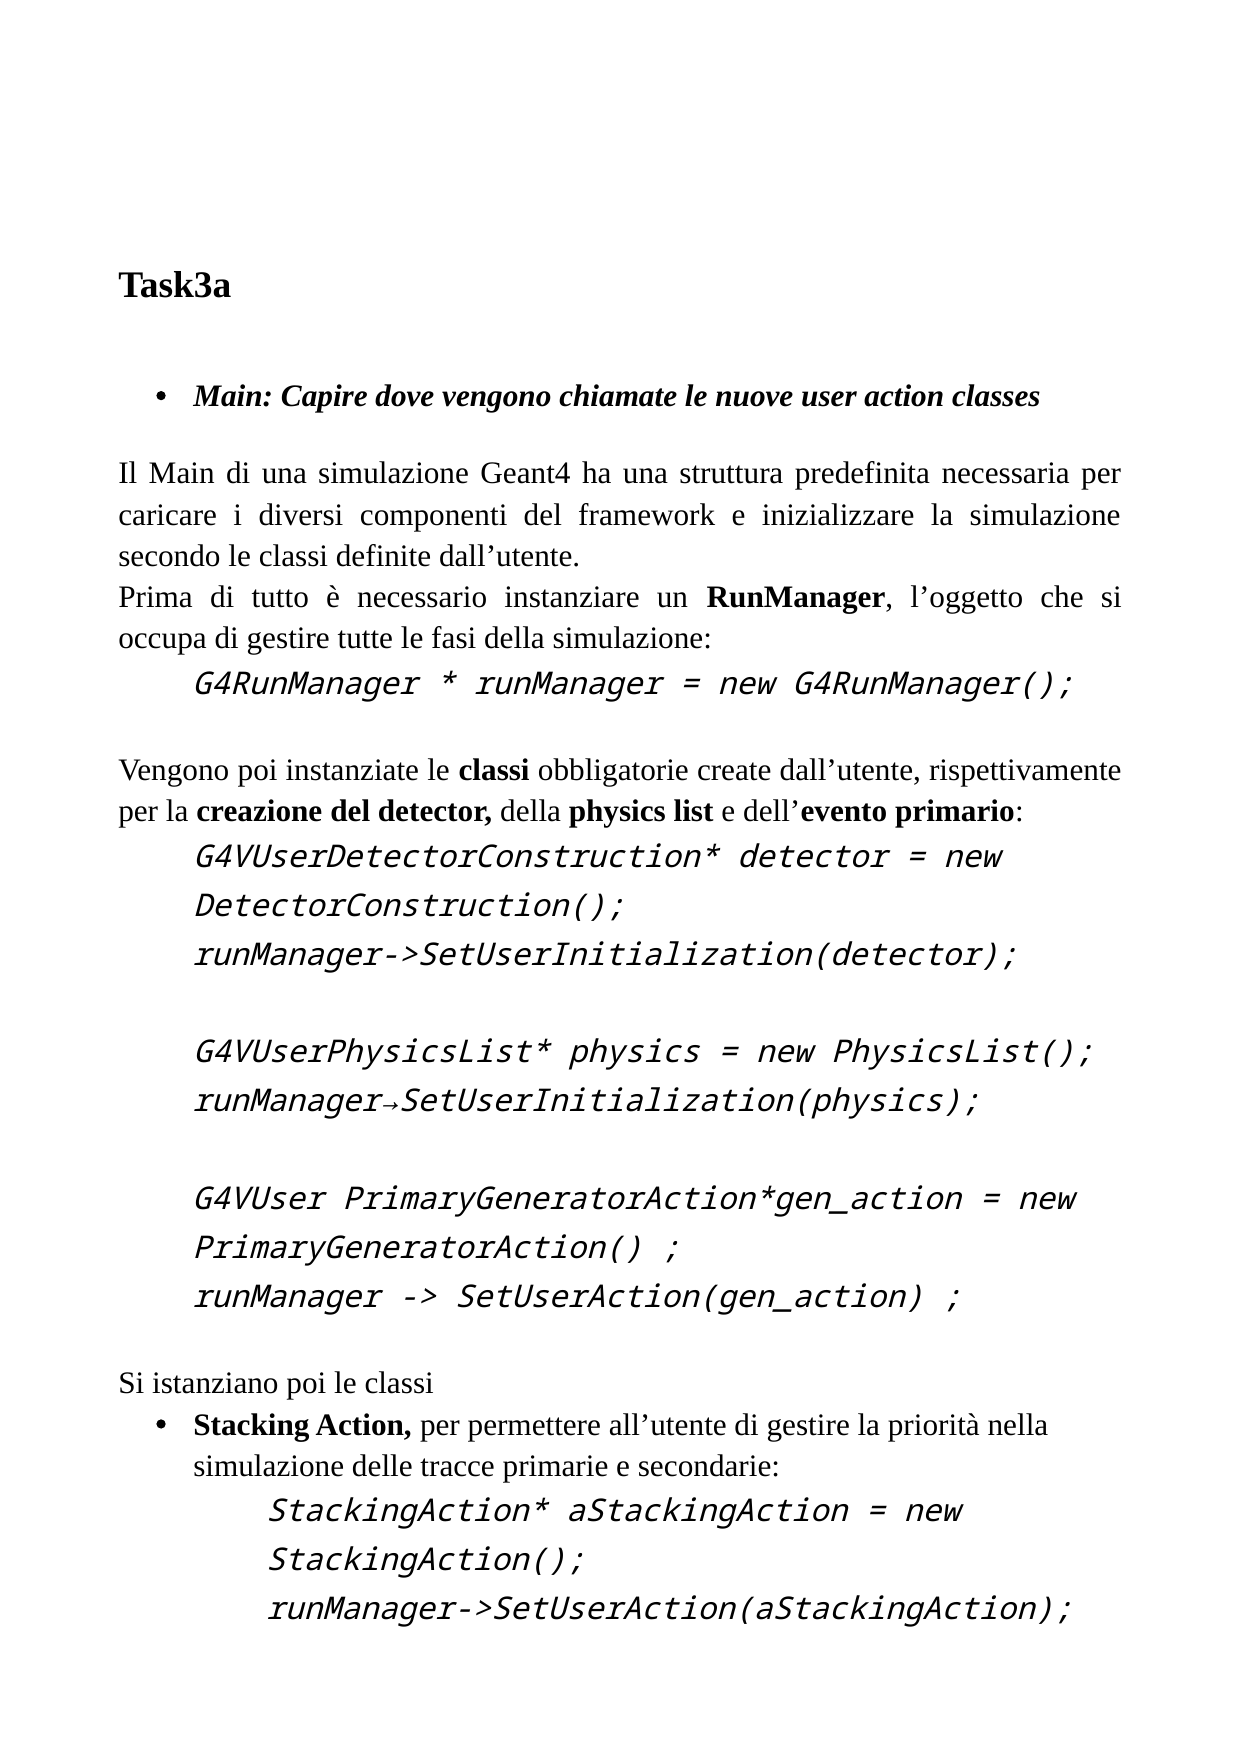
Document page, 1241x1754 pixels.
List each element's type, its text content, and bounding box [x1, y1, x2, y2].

text G4VUser PrimaryGeneratorAction*gen_action = new PrimaryGeneratorAction() ; [118, 1176, 1122, 1268]
text Prima di tutto è necessario instanziare un RunManager, l’oggetto che si occupa di gestire tutte le fasi della simulazione: [118, 578, 1122, 656]
list G4VUserPhysicsList* physics = new PhysicsList(); [156, 1029, 1122, 1072]
text G4RunManager * runManager = new G4RunManager(); [118, 661, 1122, 703]
text Vengono poi instanziate le classi obbligatorie create dall’utente, rispettivamente per la creazione del detector, della physics list e dell’evento primario: [118, 751, 1122, 828]
list Stacking Action, per permettere all’utente di gestire la priorità nella simulazione delle tracce primarie e secondarie: [156, 1406, 1122, 1483]
list G4VUserDetectorConstruction* detector = new DetectorConstruction(); [156, 834, 1122, 925]
text runManager->SetUserAction(aStackingAction); [118, 1586, 1122, 1629]
text runManager -> SetUserAction(gen_action) ; [118, 1274, 1122, 1317]
text runManager->SetUserInitialization(detector); [118, 932, 1122, 974]
text StackingAction* aStackingAction = new StackingAction(); [118, 1488, 1122, 1580]
text Si istanziano poi le classi [118, 1364, 1122, 1400]
text runManager→SetUserInitialization(physics); [118, 1078, 1122, 1121]
text Task3a [118, 262, 1122, 305]
text Il Main di una simulazione Geant4 ha una struttura predefinita necessaria per caricare i diversi componenti del framework e inizializzare la simulazione secondo le classi definite dall’utente. [118, 455, 1122, 573]
list Main: Capire dove vengono chiamate le nuove user action classes [156, 377, 1122, 413]
